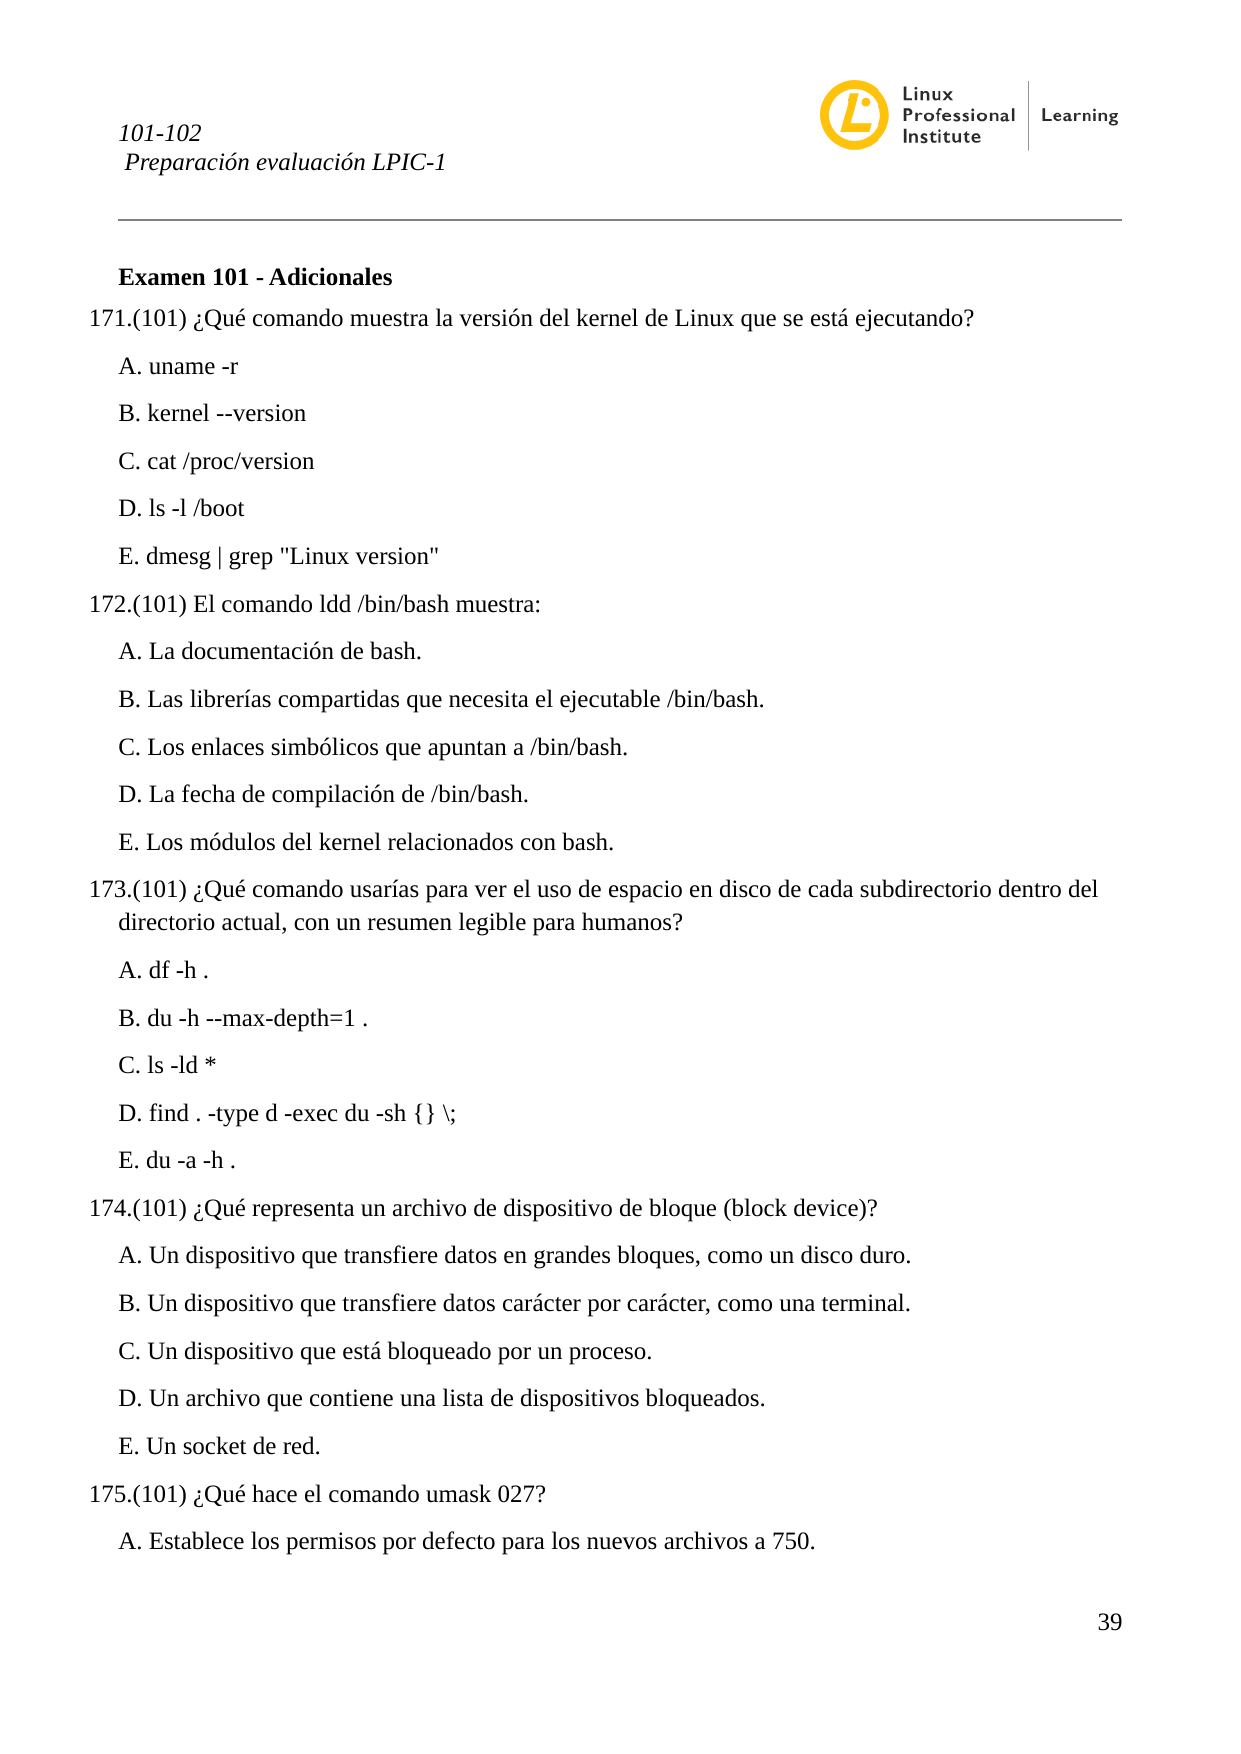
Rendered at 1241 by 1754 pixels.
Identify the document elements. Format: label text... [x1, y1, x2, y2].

list C. Los enlaces simbólicos que apuntan a /bin/bash. [118, 732, 1122, 760]
subtitle Examen 101 - Adicionales [118, 262, 1122, 291]
list D. Un archivo que contiene una lista de dispositivos bloqueados. [118, 1383, 1122, 1412]
list B. Las librerías compartidas que necesita el ejecutable /bin/bash. [118, 684, 1122, 713]
list A. df -h . [118, 955, 1122, 984]
list E. du -a -h . [118, 1145, 1122, 1174]
picture [819, 79, 1119, 151]
list C. Un dispositivo que está bloqueado por un proceso. [118, 1336, 1122, 1364]
list (101) ¿Qué comando muestra la versión del kernel de Linux que se está ejecutando? [118, 303, 1122, 332]
list (101) ¿Qué comando usarías para ver el uso de espacio en disco de cada subdirectorio dentro del directorio actual, con un resumen legible para humanos? [118, 874, 1122, 936]
list D. find . -type d -exec du -sh {} \; [118, 1098, 1122, 1127]
list (101) El comando ldd /bin/bash muestra: [118, 589, 1122, 617]
list A. uname -r [118, 351, 1122, 379]
list E. Un socket de red. [118, 1431, 1122, 1460]
list E. dmesg | grep "Linux version" [118, 541, 1122, 570]
list B. Un dispositivo que transfiere datos carácter por carácter, como una terminal. [118, 1288, 1122, 1317]
list A. Establece los permisos por defecto para los nuevos archivos a 750. [118, 1526, 1122, 1555]
list (101) ¿Qué representa un archivo de dispositivo de bloque (block device)? [118, 1193, 1122, 1222]
list (101) ¿Qué hace el comando umask 027? [118, 1479, 1122, 1507]
list E. Los módulos del kernel relacionados con bash. [118, 827, 1122, 856]
list A. La documentación de bash. [118, 636, 1122, 665]
list A. Un dispositivo que transfiere datos en grandes bloques, como un disco duro. [118, 1241, 1122, 1269]
list B. du -h --max-depth=1 . [118, 1003, 1122, 1031]
list C. cat /proc/version [118, 446, 1122, 475]
list D. ls -l /boot [118, 493, 1122, 522]
list D. La fecha de compilación de /bin/bash. [118, 779, 1122, 808]
list B. kernel --version [118, 398, 1122, 427]
list C. ls -ld * [118, 1050, 1122, 1079]
